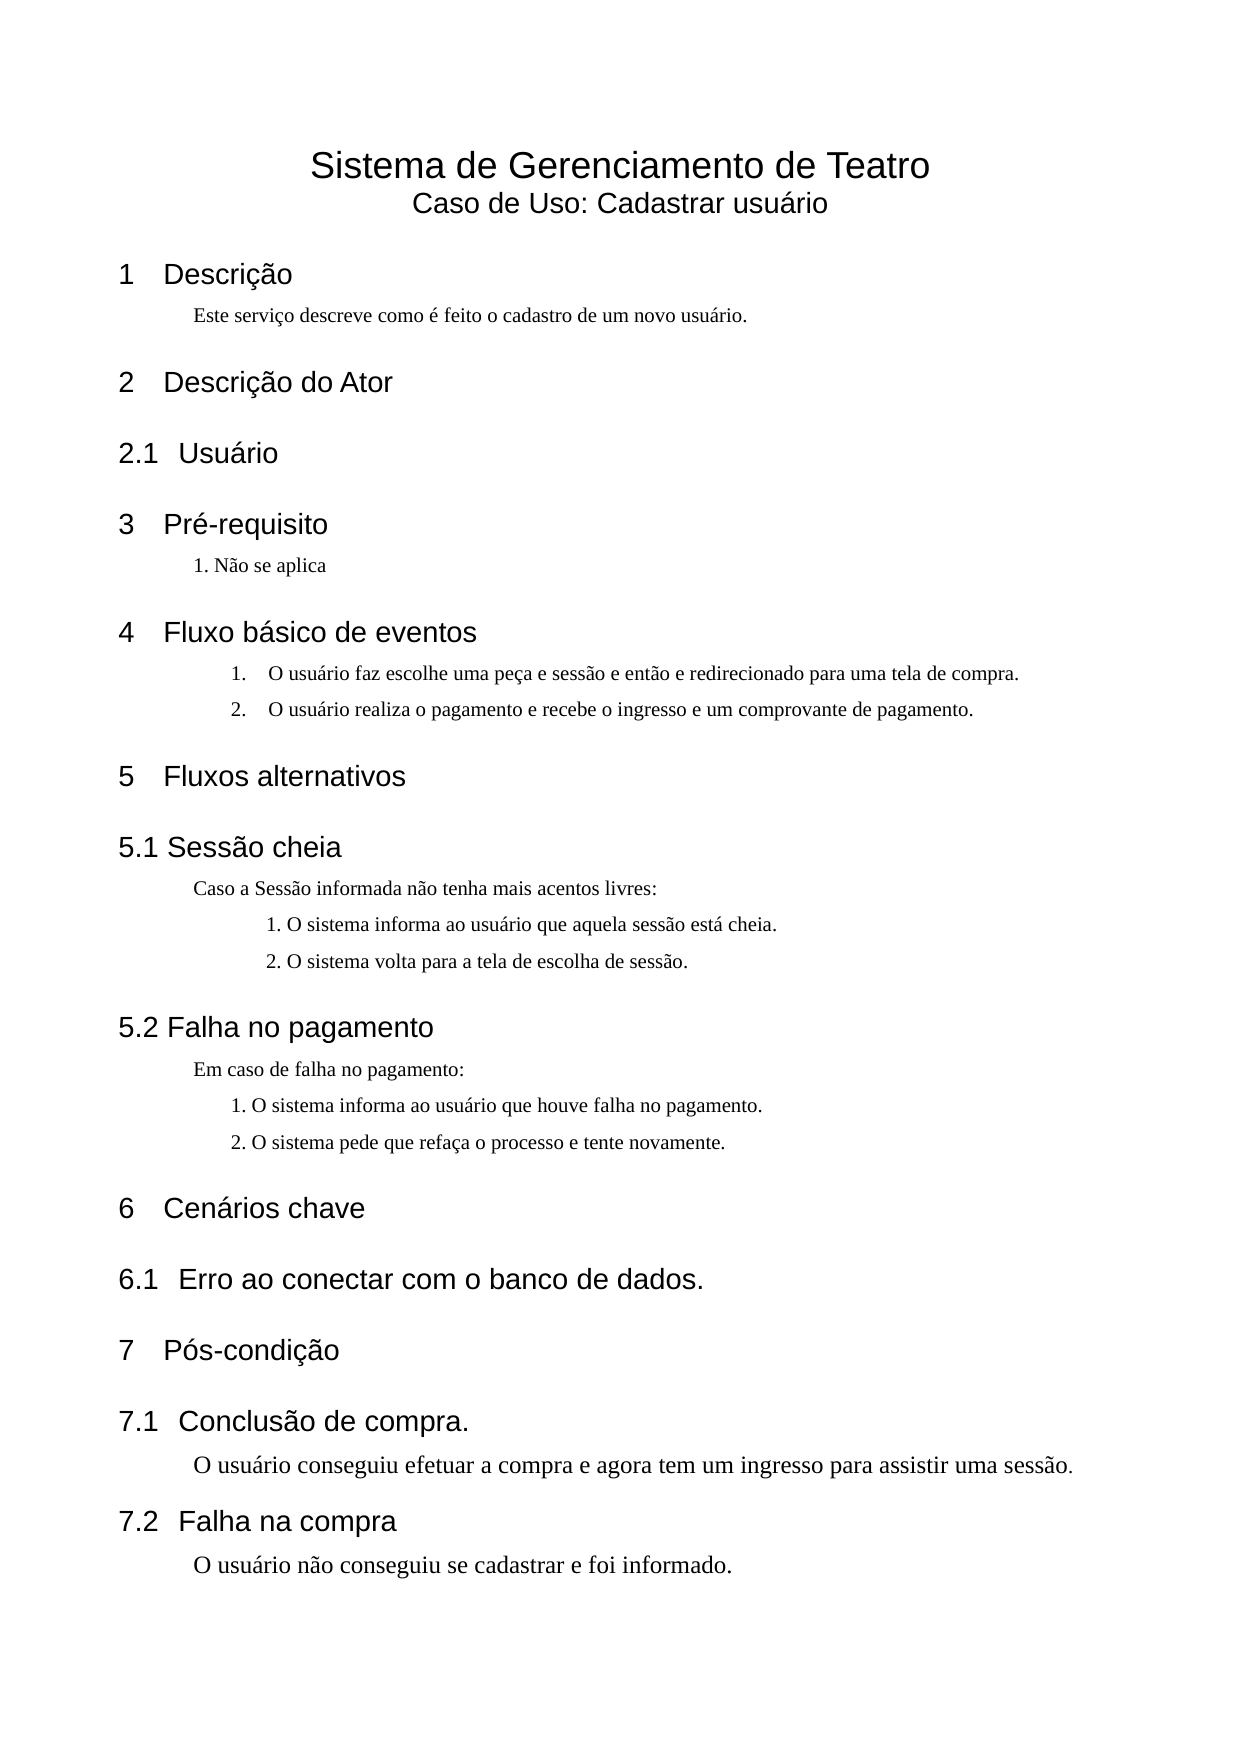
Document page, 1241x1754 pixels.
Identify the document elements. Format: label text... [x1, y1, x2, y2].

subtitle 5.2 Falha no pagamento [118, 1011, 1122, 1044]
text Caso a Sessão informada não tenha mais acentos livres: [193, 876, 1122, 900]
list 2. O sistema pede que refaça o processo e tente novamente. [231, 1130, 1122, 1154]
title Sistema de Gerenciamento de Teatro Caso de Uso: Cadastrar usuário [118, 143, 1122, 220]
subtitle 5.1 Sessão cheia [118, 830, 1122, 863]
subtitle Fluxo básico de eventos [118, 614, 1122, 648]
text O usuário conseguiu efetuar a compra e agora tem um ingresso para assistir uma sessão. [193, 1450, 1122, 1479]
text 1. Não se aplica [193, 553, 1122, 577]
subtitle Conclusão de compra. [118, 1404, 1122, 1438]
text Este serviço descreve como é feito o cadastro de um novo usuário. [193, 303, 1122, 327]
list 1. O sistema informa ao usuário que houve falha no pagamento. [231, 1093, 1122, 1117]
subtitle Descrição [118, 257, 1122, 291]
text Em caso de falha no pagamento: [193, 1057, 1122, 1081]
subtitle Usuário [118, 436, 1122, 469]
subtitle Pré-requisito [118, 507, 1122, 541]
list O usuário faz escolhe uma peça e sessão e então e redirecionado para uma tela de compra. [231, 661, 1122, 685]
text 2. O sistema volta para a tela de escolha de sessão. [118, 949, 1122, 973]
subtitle Erro ao conectar com o banco de dados. [118, 1262, 1122, 1296]
subtitle Cenários chave [118, 1191, 1122, 1225]
text 1. O sistema informa ao usuário que aquela sessão está cheia. [193, 912, 1122, 936]
text O usuário não conseguiu se cadastrar e foi informado. [193, 1550, 1122, 1579]
list O usuário realiza o pagamento e recebe o ingresso e um comprovante de pagamento. [231, 697, 1122, 721]
subtitle Pós-condição [118, 1333, 1122, 1367]
subtitle Descrição do Ator [118, 365, 1122, 398]
subtitle Fluxos alternativos [118, 759, 1122, 792]
subtitle Falha na compra [118, 1504, 1122, 1538]
